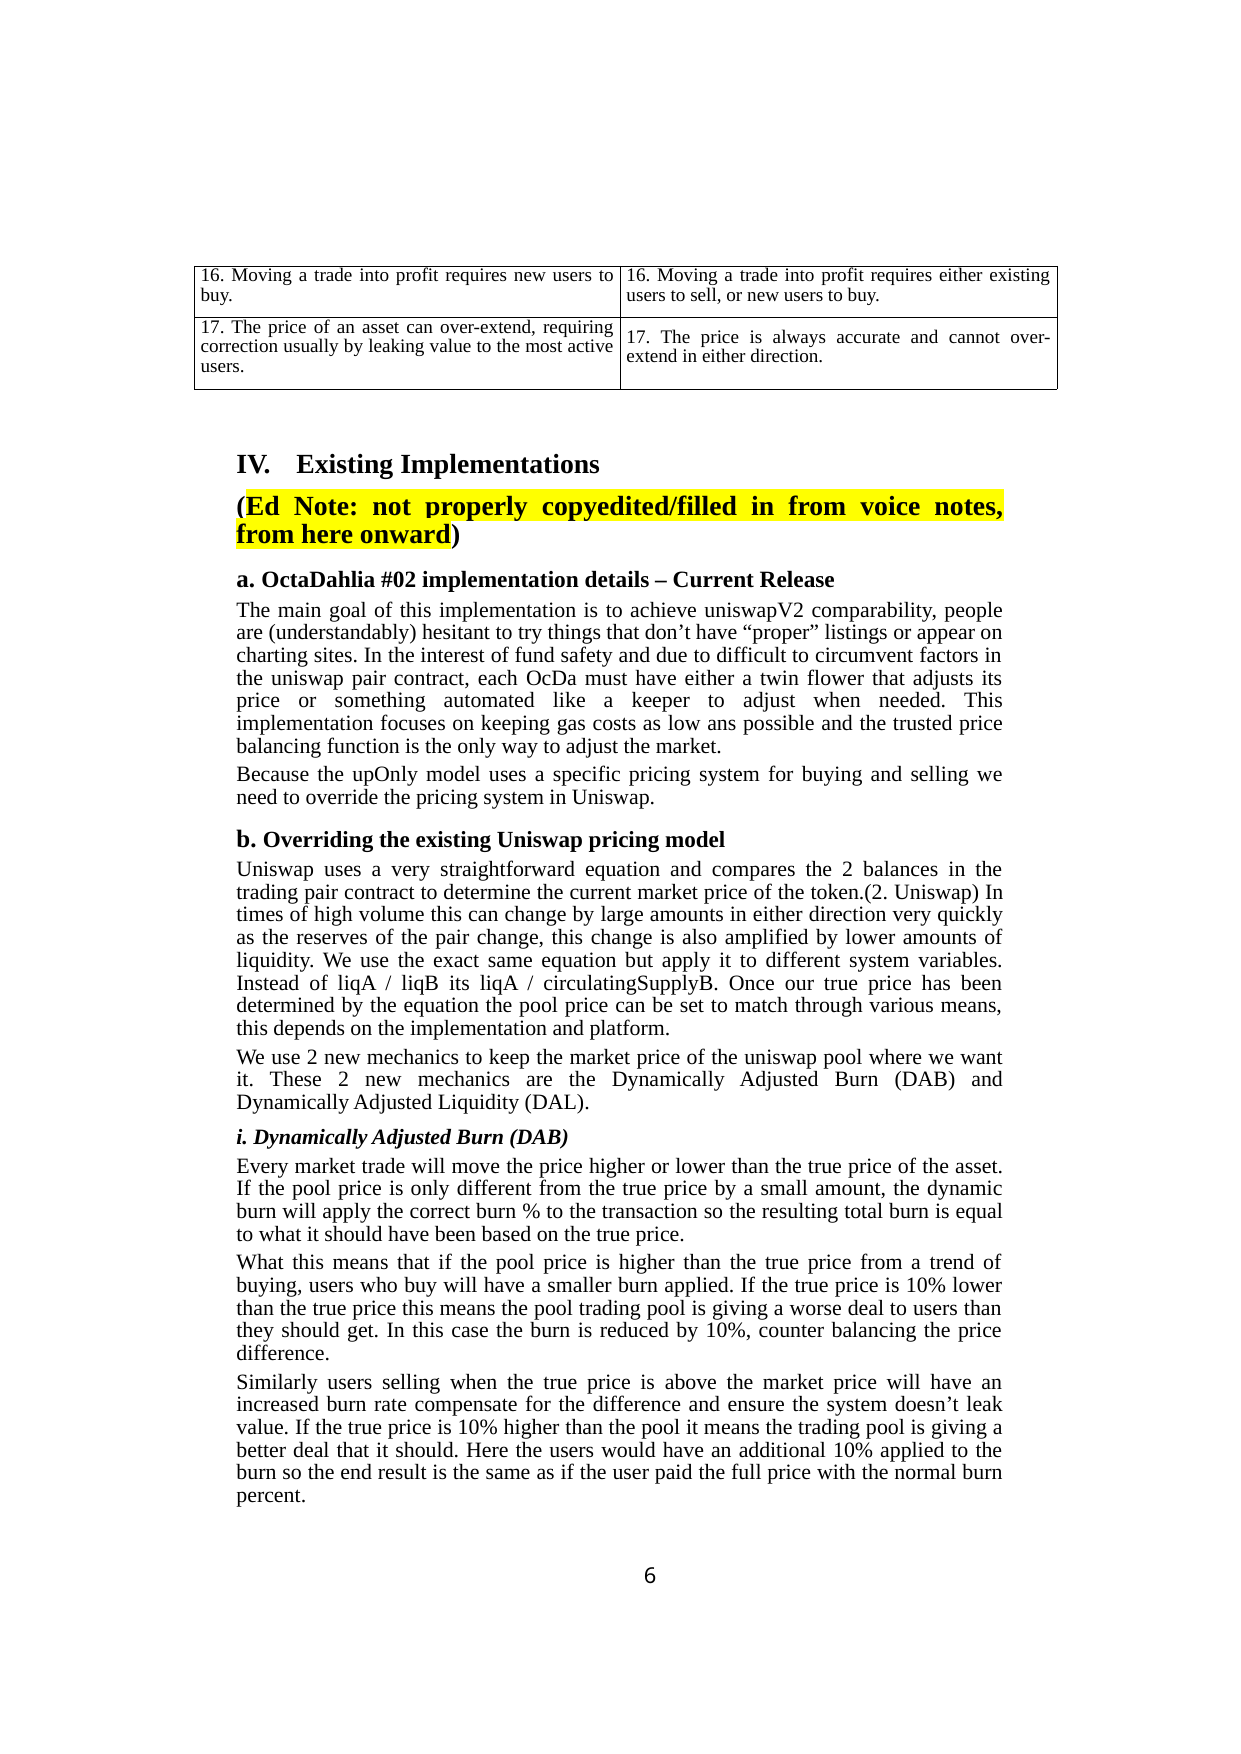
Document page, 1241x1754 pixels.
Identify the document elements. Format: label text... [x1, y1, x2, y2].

text We use 2 new mechanics to keep the market price of the uniswap pool where we want it. These 2 new mechanics are the Dynamically Adjusted Burn (DAB) and Dynamically Adjusted Liquidity (DAL). [236, 1046, 1004, 1114]
text Uniswap uses a very straightforward equation and compares the 2 balances in the trading pair contract to determine the current market price of the token.(2. Uniswap) In times of high volume this can change by large amounts in either direction very quickly as the reserves of the pair change, this change is also amplified by lower amounts of liquidity. We use the exact same equation but apply it to different system variables. Instead of liqA / liqB its liqA / circulatingSupplyB. Once our true price has been determined by the equation the pool price can be set to match through various means, this depends on the implementation and platform. [236, 858, 1004, 1040]
text Similarly users selling when the true price is above the market price will have an increased burn rate compensate for the difference and ensure the system doesn’t leak value. If the true price is 10% higher than the pool it means the trading pool is giving a better deal that it should. Here the users would have an additional 10% applied to the burn so the end result is the same as if the user paid the full price with the normal burn percent. [236, 1371, 1004, 1507]
text The main goal of this implementation is to achieve uniswapV2 comparability, people are (understandably) hesitant to try things that don’t have “proper” listings or appear on charting sites. In the interest of fund safety and due to difficult to circumvent factors in the uniswap pair contract, each OcDa must have either a twin flower that adjusts its price or something automated like a keeper to adjust when needed. This implementation focuses on keeping gas costs as low ans possible and the trusted price balancing function is the only way to adjust the market. [236, 599, 1004, 758]
subtitle OctaDahlia #02 implementation details – Current Release [236, 567, 1004, 593]
table_cell 17. The price is always accurate and cannot over-extend in either direction. [621, 318, 1057, 389]
subtitle Overriding the existing Uniswap pricing model [236, 827, 1004, 853]
text Every market trade will move the price higher or lower than the true price of the asset. If the pool price is only different from the true price by a small amount, the dynamic burn will apply the correct burn % to the transaction so the resulting total burn is equal to what it should have been based on the true price. [236, 1155, 1004, 1246]
text What this means that if the pool price is higher than the true price from a trend of buying, users who buy will have a smaller burn applied. If the true price is 10% lower than the true price this means the pool trading pool is giving a worse deal to users than they should get. In this case the burn is reduced by 10%, counter balancing the price difference. [236, 1252, 1004, 1365]
subtitle i. Dynamically Adjusted Burn (DAB) [236, 1126, 1004, 1149]
table_cell 16. Moving a trade into profit requires new users to buy. [195, 267, 620, 317]
text (Ed Note: not properly copyedited/filled in from voice notes, from here onward) [236, 492, 1004, 549]
subtitle Existing Implementations [236, 451, 1004, 480]
text Because the upOnly model uses a specific pricing system for buying and selling we need to override the pricing system in Uniswap. [236, 764, 1004, 809]
table_cell 17. The price of an asset can over-extend, requiring correction usually by leaking value to the most active users. [195, 318, 620, 389]
table_cell 16. Moving a trade into profit requires either existing users to sell, or new users to buy. [621, 267, 1057, 317]
